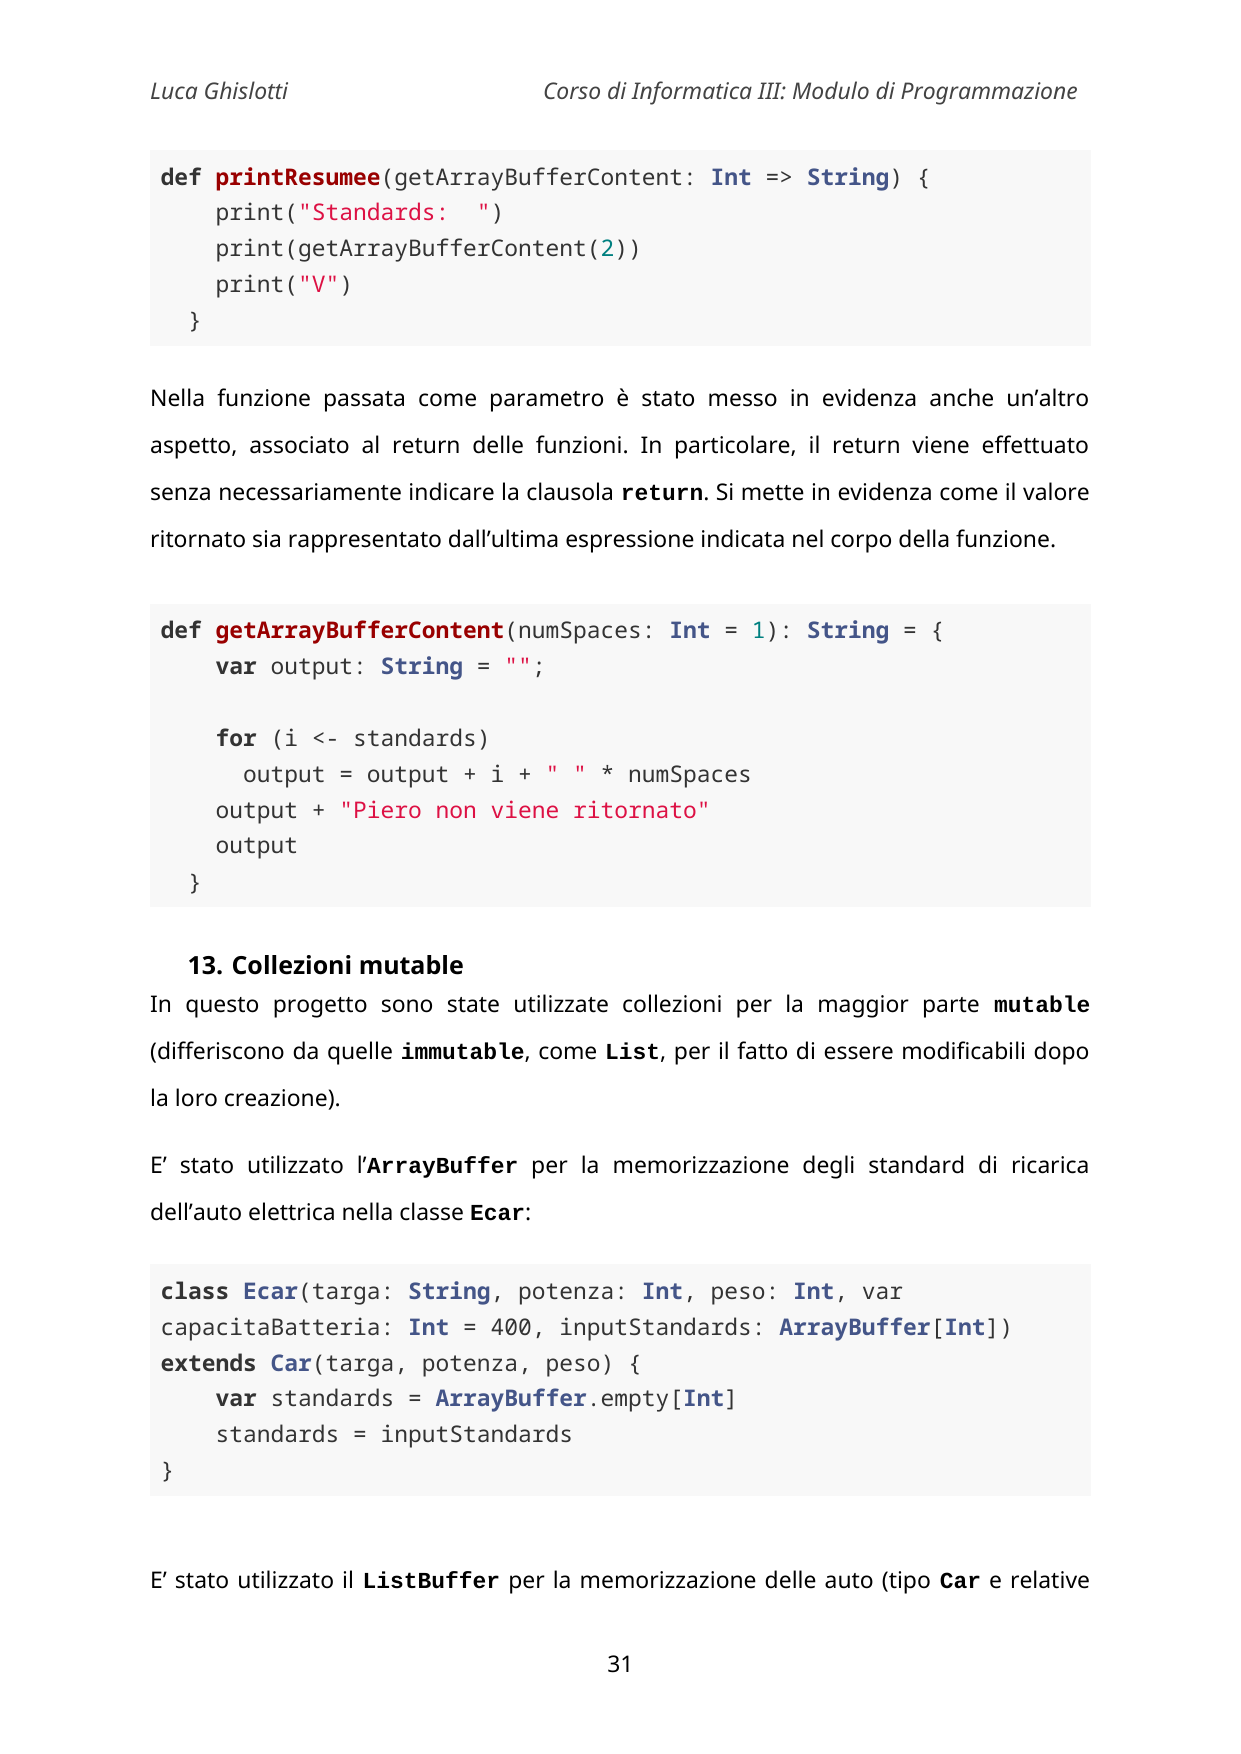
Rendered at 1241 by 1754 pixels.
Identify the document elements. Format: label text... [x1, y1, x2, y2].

text E’ stato utilizzato il ListBuffer per la memorizzazione delle auto (tipo Car e relative [150, 1564, 1090, 1595]
text E’ stato utilizzato l’ArrayBuffer per la memorizzazione degli standard di ricarica dell’auto elettrica nella classe Ecar: [150, 1149, 1090, 1228]
table_header def getArrayBufferContent(numSpaces: Int = 1): String = { var output: String = ""; for (i <- standards) output = output + i + " " * numSpaces output + "Piero non viene ritornato" output } [150, 604, 1091, 907]
table_header class Ecar(targa: String, potenza: Int, peso: Int, var capacitaBatteria: Int = 400, inputStandards: ArrayBuffer[Int]) extends Car(targa, potenza, peso) { var standards = ArrayBuffer.empty[Int] standards = inputStandards } [150, 1264, 1091, 1496]
text In questo progetto sono state utilizzate collezioni per la maggior parte mutable (differiscono da quelle immutable, come List, per il fatto di essere modificabili dopo la loro creazione). [150, 988, 1090, 1113]
table_header def printResumee(getArrayBufferContent: Int => String) { print("Standards: ") print(getArrayBufferContent(2)) print("V") } [150, 150, 1091, 346]
text Nella funzione passata come parametro è stato messo in evidenza anche un’altro aspetto, associato al return delle funzioni. In particolare, il return viene effettuato senza necessariamente indicare la clausola return. Si mette in evidenza come il valore ritornato sia rappresentato dall’ultima espressione indicata nel corpo della funzione. [150, 382, 1090, 554]
subtitle Collezioni mutable [187, 947, 1090, 981]
